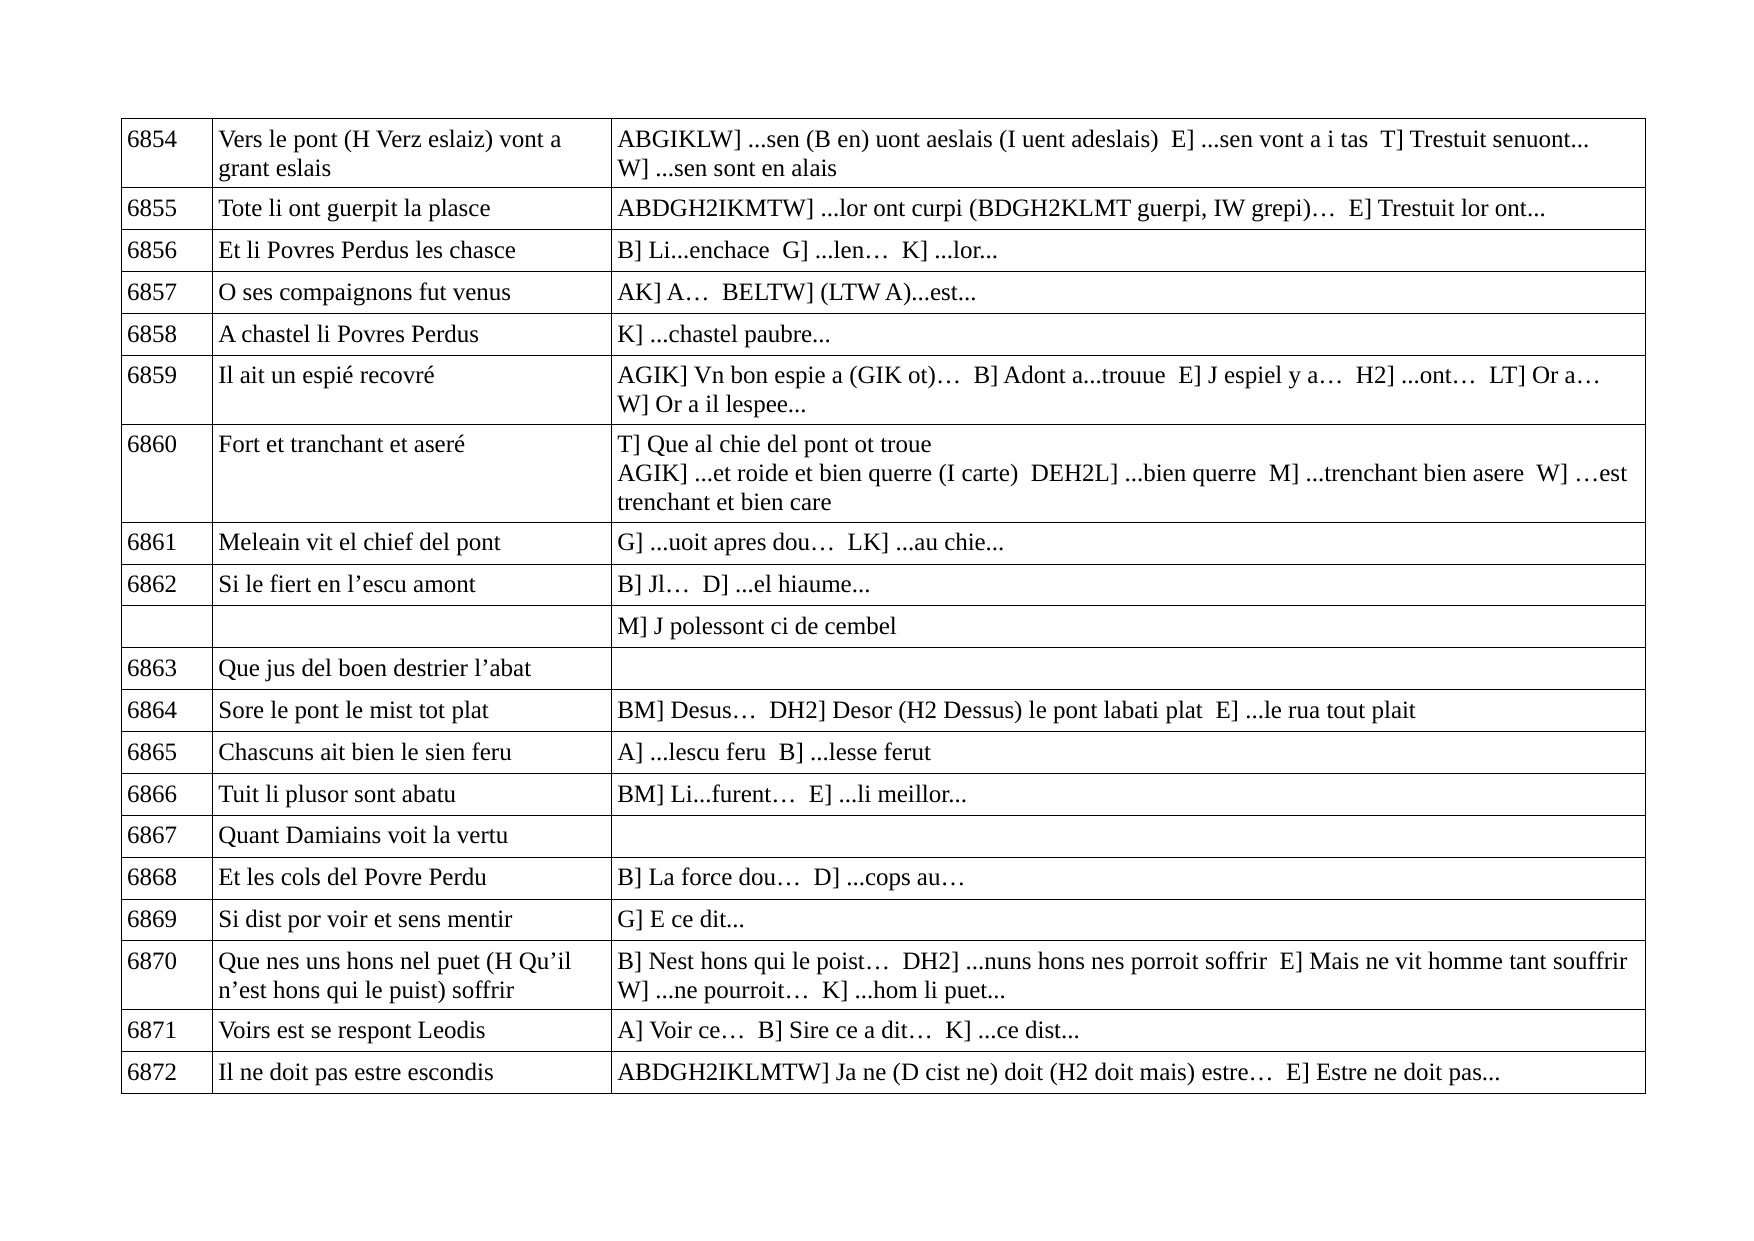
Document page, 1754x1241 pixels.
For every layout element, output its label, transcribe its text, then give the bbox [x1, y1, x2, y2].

table_cell ABDGH2IKMTW] ...lor ont curpi (BDGH2KLMT guerpi, IW grepi)… E] Trestuit lor ont... [612, 188, 1645, 229]
table_cell Si le fiert en l’escu amont [213, 565, 611, 605]
table_cell Et les cols del Povre Perdu [213, 858, 611, 898]
table_cell Que jus del boen destrier l’abat [213, 648, 611, 689]
table_cell G] E ce dit... [612, 900, 1645, 940]
table_cell Tote li ont guerpit la plasce [213, 188, 611, 229]
table_cell B] Jl… D] ...el hiaume... [612, 565, 1645, 605]
table_cell 6860 [122, 425, 212, 522]
table_cell BM] Desus… DH2] Desor (H2 Dessus) le pont labati plat E] ...le rua tout plait [612, 690, 1645, 731]
table_cell B] Nest hons qui le poist… DH2] ...nuns hons nes porroit soffrir E] Mais ne vit homme tant souffrir W] ...ne pourroit… K] ...hom li puet... [612, 941, 1645, 1009]
table_cell 6854 [122, 119, 212, 187]
table_cell BM] Li...furent… E] ...li meillor... [612, 774, 1645, 815]
table_cell Si dist por voir et sens mentir [213, 900, 611, 940]
table_cell 6861 [122, 523, 212, 563]
table_cell 6867 [122, 816, 212, 857]
table_cell Vers le pont (H Verz eslaiz) vont a grant eslais [213, 119, 611, 187]
table_cell 6862 [122, 565, 212, 605]
table_cell O ses compaignons fut venus [213, 272, 611, 313]
table_cell A] Voir ce… B] Sire ce a dit… K] ...ce dist... [612, 1010, 1645, 1051]
table_cell 6859 [122, 356, 212, 424]
table_cell [213, 606, 611, 647]
table_cell M] J polessont ci de cembel [612, 606, 1645, 647]
table_cell Et li Povres Perdus les chasce [213, 230, 611, 271]
table_cell 6870 [122, 941, 212, 1009]
table_cell 6855 [122, 188, 212, 229]
table_cell Fort et tranchant et aseré [213, 425, 611, 522]
table_cell 6856 [122, 230, 212, 271]
table_cell 6857 [122, 272, 212, 313]
table_cell Il ne doit pas estre escondis [213, 1052, 611, 1093]
table_cell A] ...lescu feru B] ...lesse ferut [612, 732, 1645, 773]
table_cell Il ait un espié recovré [213, 356, 611, 424]
table_cell 6869 [122, 900, 212, 940]
table_cell 6864 [122, 690, 212, 731]
table_cell Chascuns ait bien le sien feru [213, 732, 611, 773]
table_cell Voirs est se respont Leodis [213, 1010, 611, 1051]
table_cell [612, 816, 1645, 857]
table_cell 6866 [122, 774, 212, 815]
table_cell G] ...uoit apres dou… LK] ...au chie... [612, 523, 1645, 563]
table_cell AGIK] Vn bon espie a (GIK ot)… B] Adont a...trouue E] J espiel y a… H2] ...ont… LT] Or a… W] Or a il lespee... [612, 356, 1645, 424]
table_cell T] Que al chie del pont ot troue AGIK] ...et roide et bien querre (I carte) DEH2L] ...bien querre M] ...trenchant bien asere W] …est trenchant et bien care [612, 425, 1645, 522]
table_cell Tuit li plusor sont abatu [213, 774, 611, 815]
table_cell 6863 [122, 648, 212, 689]
table_cell K] ...chastel paubre... [612, 314, 1645, 355]
table_cell B] Li...enchace G] ...len… K] ...lor... [612, 230, 1645, 271]
table_cell Que nes uns hons nel puet (H Qu’il n’est hons qui le puist) soffrir [213, 941, 611, 1009]
table_cell AK] A… BELTW] (LTW A)...est... [612, 272, 1645, 313]
table_cell 6868 [122, 858, 212, 898]
table_cell [612, 648, 1645, 689]
table_cell 6865 [122, 732, 212, 773]
table_cell [122, 606, 212, 647]
table_cell B] La force dou… D] ...cops au… [612, 858, 1645, 898]
table_cell ABGIKLW] ...sen (B en) uont aeslais (I uent adeslais) E] ...sen vont a i tas T] Trestuit senuont... W] ...sen sont en alais [612, 119, 1645, 187]
table_cell Quant Damiains voit la vertu [213, 816, 611, 857]
table_cell 6872 [122, 1052, 212, 1093]
table_cell 6871 [122, 1010, 212, 1051]
table_cell 6858 [122, 314, 212, 355]
table_cell ABDGH2IKLMTW] Ja ne (D cist ne) doit (H2 doit mais) estre… E] Estre ne doit pas... [612, 1052, 1645, 1093]
table_cell Sore le pont le mist tot plat [213, 690, 611, 731]
table_cell A chastel li Povres Perdus [213, 314, 611, 355]
table_cell Meleain vit el chief del pont [213, 523, 611, 563]
